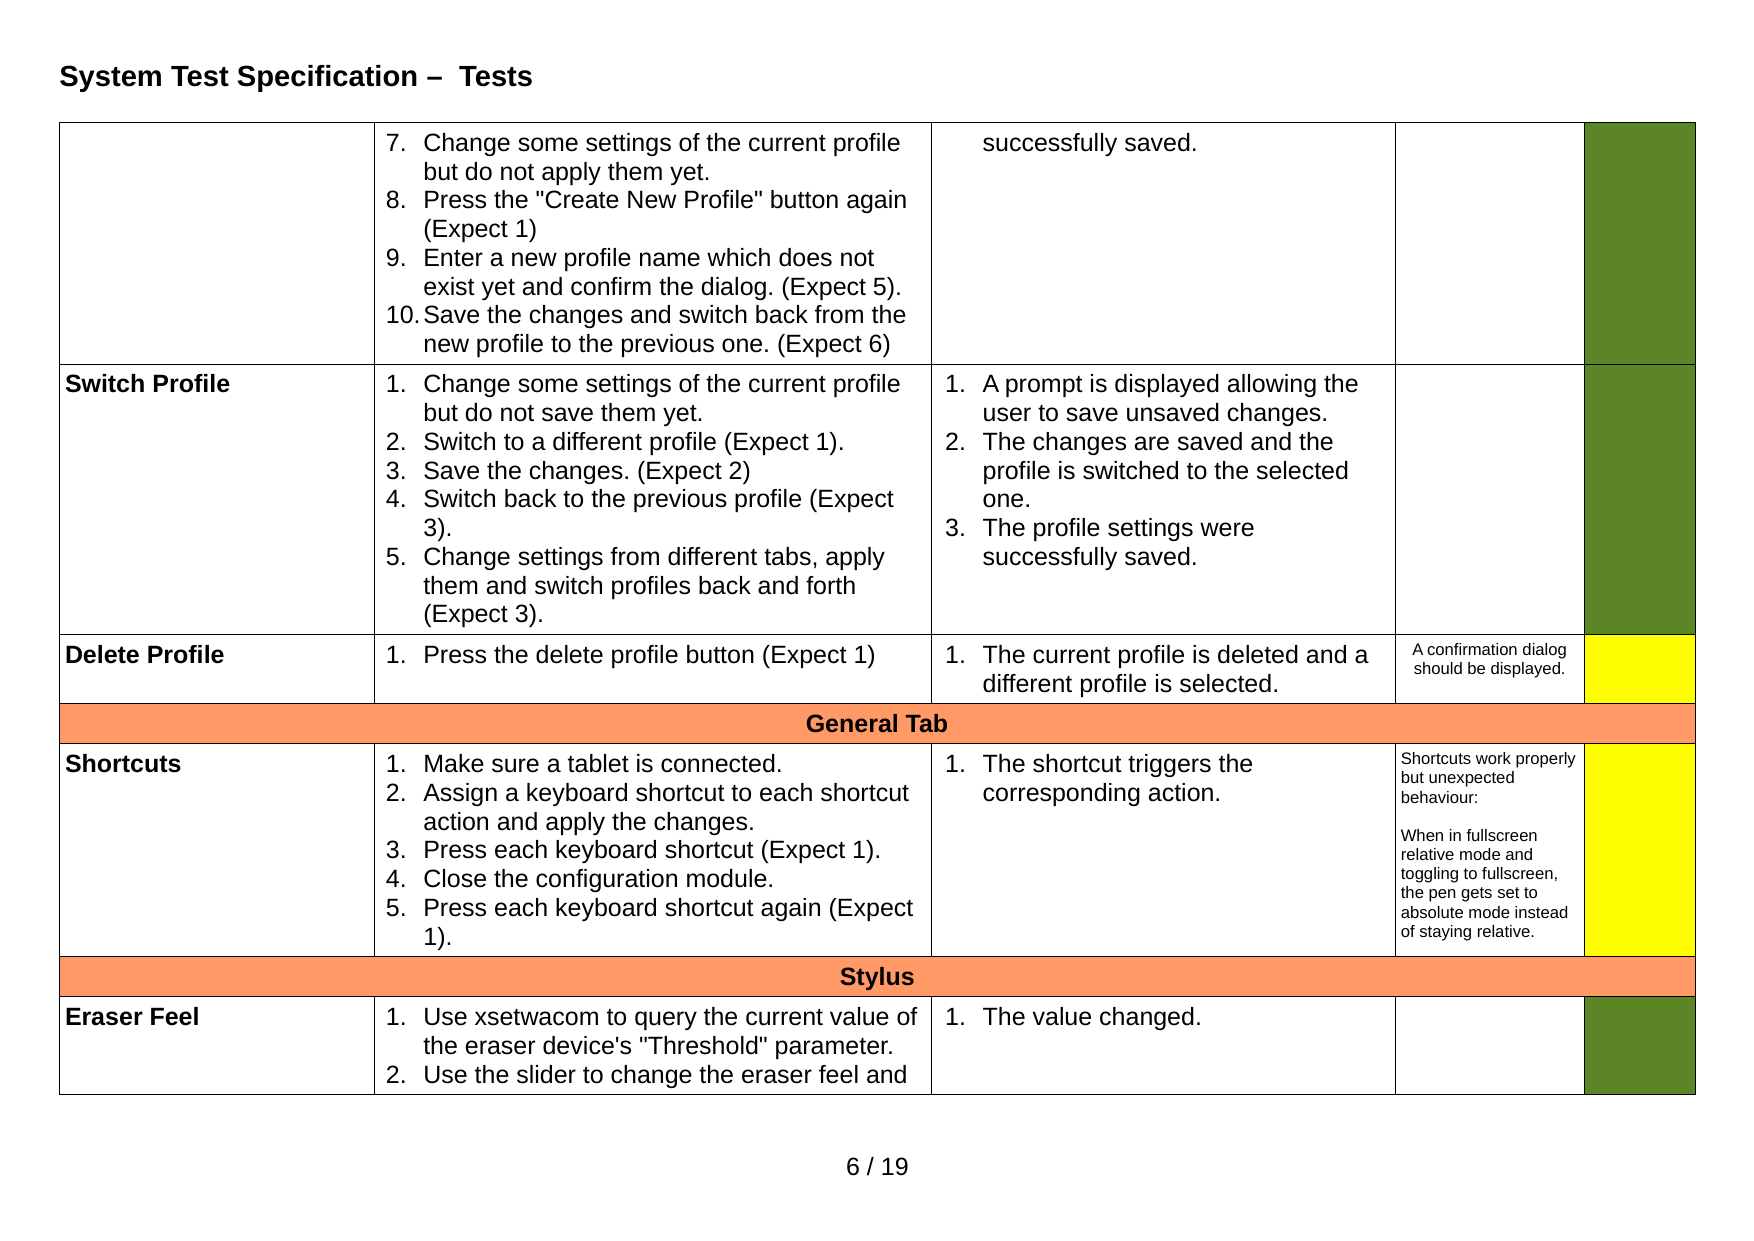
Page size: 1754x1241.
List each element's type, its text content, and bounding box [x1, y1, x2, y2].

table_cell Delete Profile [60, 635, 374, 703]
table_cell [60, 123, 374, 364]
table_cell The current profile is deleted and a different profile is selected. [932, 635, 1395, 703]
table_cell successfully saved. [932, 123, 1395, 364]
table_cell Switch Profile [60, 365, 374, 634]
table_cell Press the "Create New Profile" button (Expect 1). Press Cancel (Expect 2). Press the "Create New Profile" button again (Expect 1). Enter a new profile name and confirm the dialog (Expect 3). Press the "Create New Profile" button again (Expect 1) Enter a profile name which already exists and confirm the dialog (Expect 4). Change some settings of the current profile but do not apply them yet. Press the "Create New Profile" button again (Expect 1) Enter a new profile name which does not exist yet and confirm the dialog. (Expect 5). Save the changes and switch back from the new profile to the previous one. (Expect 6) [375, 123, 931, 364]
table_cell Use xsetwacom to query the current value of the eraser device's "Threshold" parameter. Use the slider to change the eraser feel and [375, 997, 931, 1094]
table_cell Stylus [60, 957, 1695, 996]
table_cell Make sure a tablet is connected. Assign a keyboard shortcut to each shortcut action and apply the changes. Press each keyboard shortcut (Expect 1). Close the configuration module. Press each keyboard shortcut again (Expect 1). [375, 744, 931, 956]
table_cell [1585, 744, 1695, 956]
table_cell [1396, 997, 1584, 1094]
table_cell Shortcuts work properly but unexpected behaviour: When in fullscreen relative mode and toggling to fullscreen, the pen gets set to absolute mode instead of staying relative. [1396, 744, 1584, 956]
table_cell Change some settings of the current profile but do not save them yet. Switch to a different profile (Expect 1). Save the changes. (Expect 2) Switch back to the previous profile (Expect 3). Change settings from different tabs, apply them and switch profiles back and forth (Expect 3). [375, 365, 931, 634]
table_cell [1396, 123, 1584, 364]
table_cell A prompt is displayed allowing the user to save unsaved changes. The changes are saved and the profile is switched to the selected one. The profile settings were successfully saved. [932, 365, 1395, 634]
table_cell A confirmation dialog should be displayed. [1396, 635, 1584, 703]
table_cell General Tab [60, 704, 1695, 743]
table_cell Press the delete profile button (Expect 1) [375, 635, 931, 703]
table_cell Shortcuts [60, 744, 374, 956]
table_cell [1585, 123, 1695, 364]
table_cell Eraser Feel [60, 997, 374, 1094]
table_cell The shortcut triggers the corresponding action. [932, 744, 1395, 956]
table_cell The value changed. [932, 997, 1395, 1094]
table_cell [1585, 997, 1695, 1094]
table_cell [1585, 635, 1695, 703]
table_cell [1585, 365, 1695, 634]
table_cell [1396, 365, 1584, 634]
